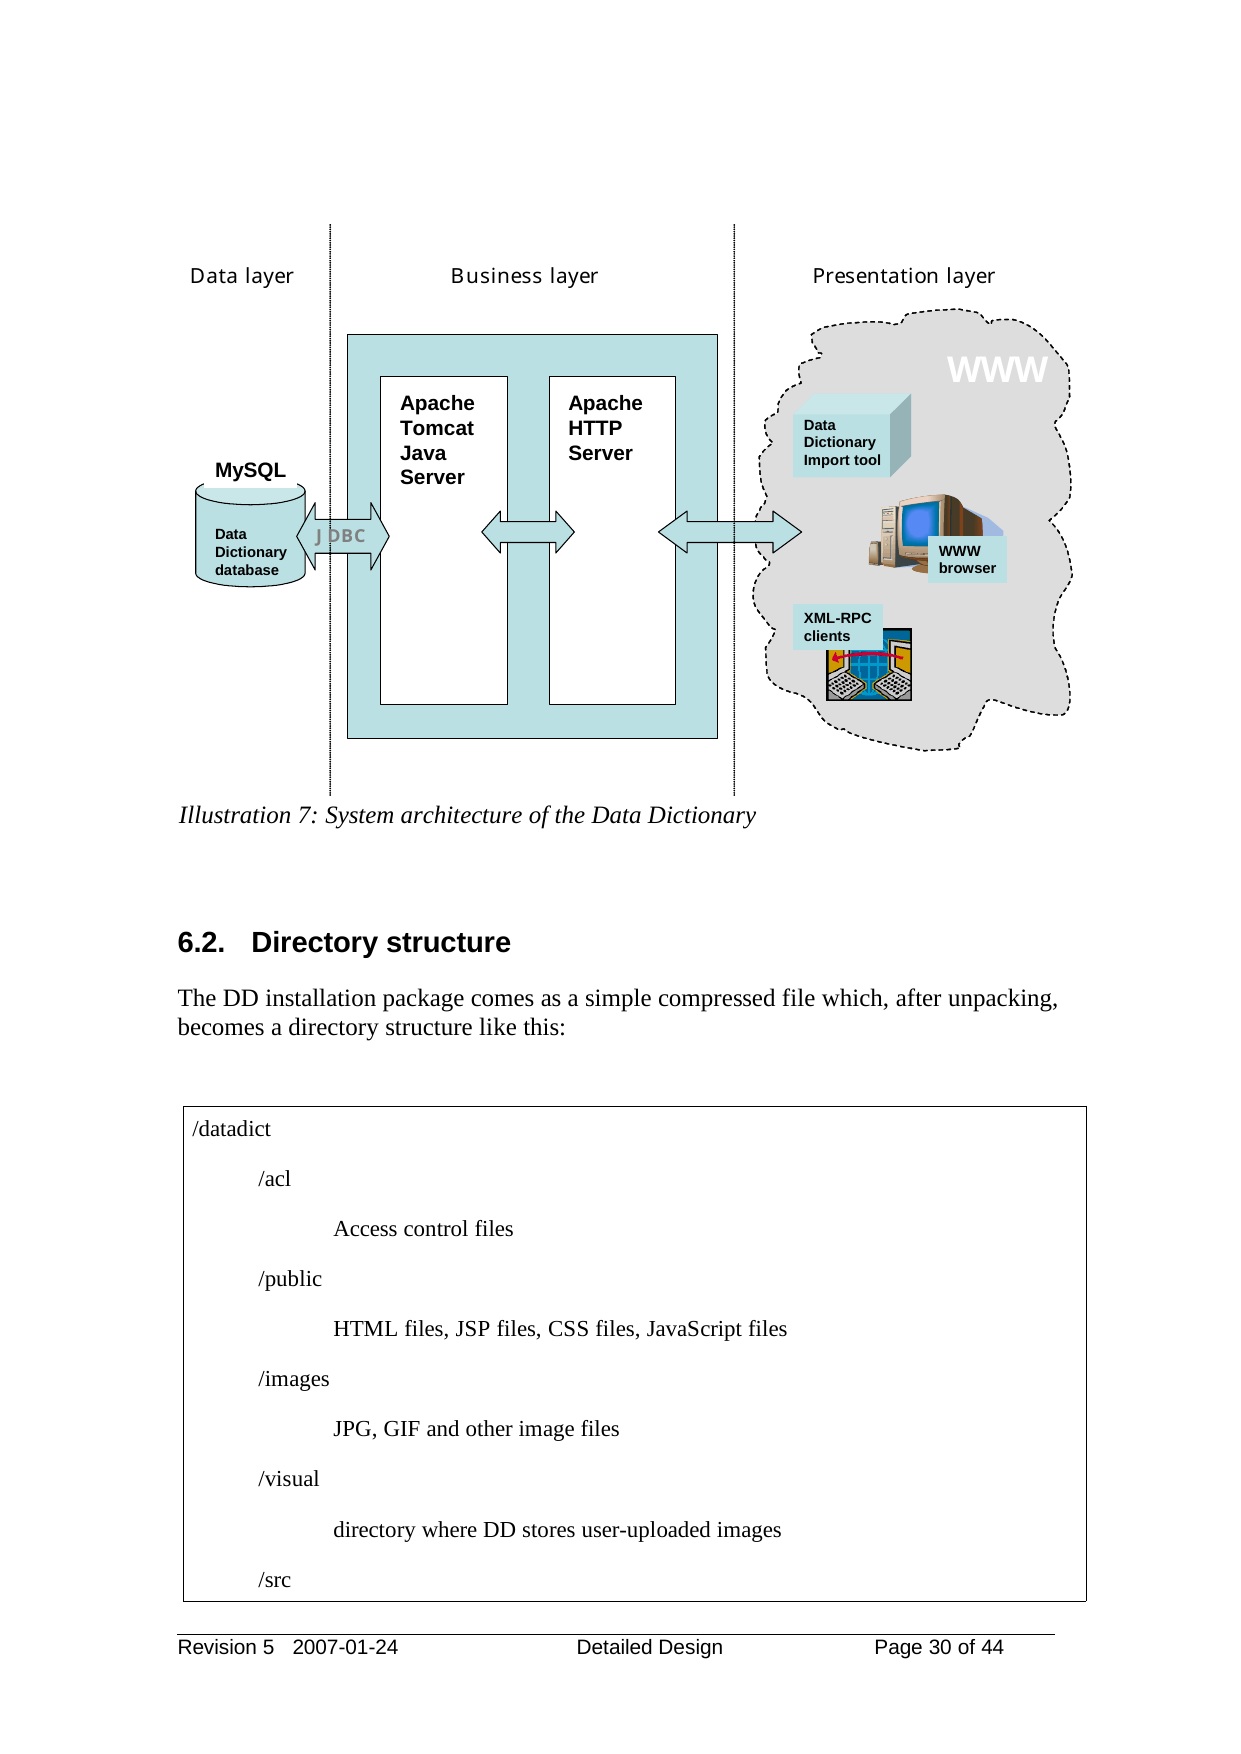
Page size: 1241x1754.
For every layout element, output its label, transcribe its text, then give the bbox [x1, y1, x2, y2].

text The DD installation package comes as a simple compressed file which, after unpacking, becomes a directory structure like this: [177, 983, 1092, 1041]
text /src [184, 1557, 1086, 1601]
text Illustration 7: System architecture of the Data Dictionary [179, 224, 1075, 828]
text /visual [184, 1456, 1086, 1492]
text /acl [184, 1156, 1086, 1191]
subtitle Directory structure [177, 925, 1092, 958]
text /images [184, 1356, 1086, 1392]
text HTML files, JSP files, CSS files, JavaScript files [184, 1306, 1086, 1342]
text /public [184, 1256, 1086, 1291]
text Access control files [184, 1206, 1086, 1241]
text /datadict [184, 1107, 1086, 1141]
text directory where DD stores user-uploaded images [184, 1506, 1086, 1542]
text JPG, GIF and other image files [184, 1406, 1086, 1442]
